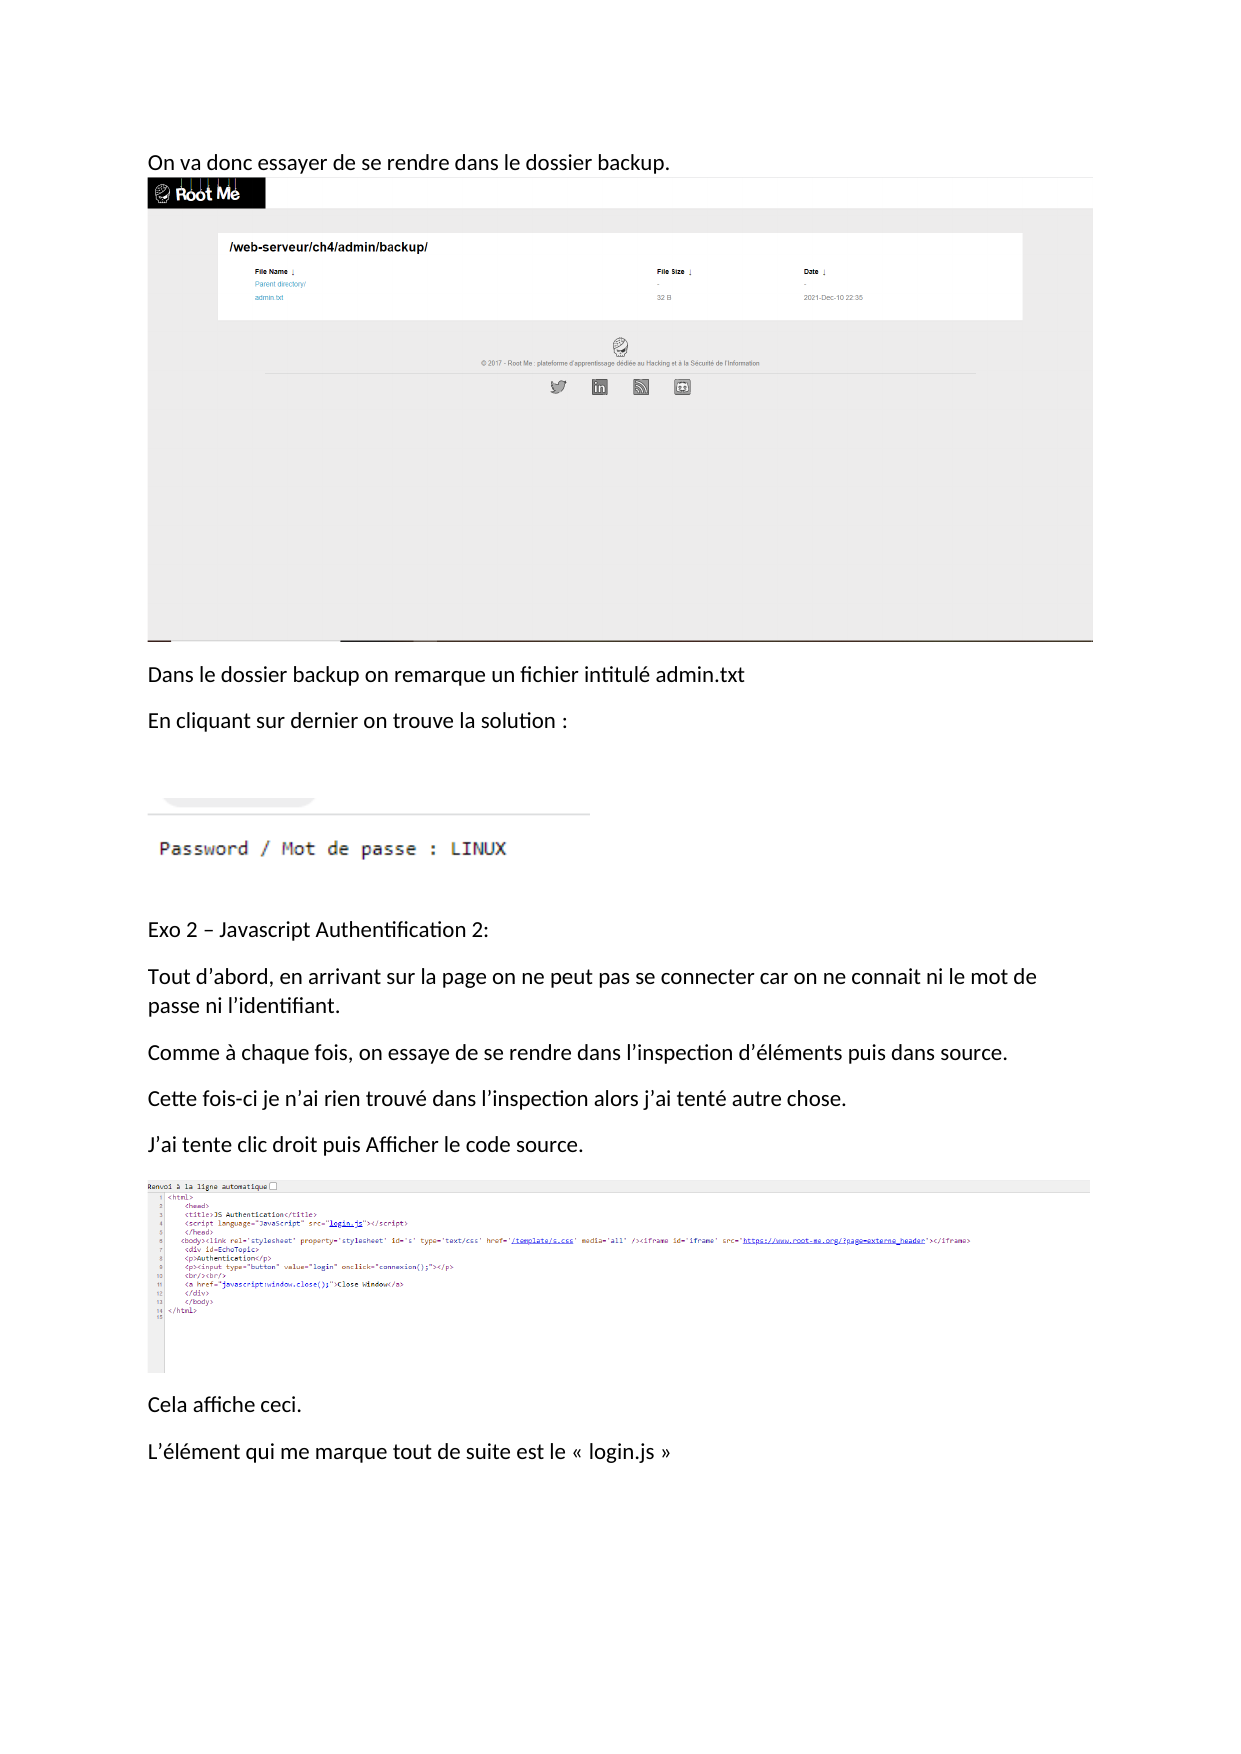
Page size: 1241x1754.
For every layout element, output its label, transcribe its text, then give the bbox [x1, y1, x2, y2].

text On va donc essayer de se rendre dans le dossier backup. [148, 148, 1093, 177]
text Exo 2 – Javascript Authentification 2: [148, 916, 1093, 943]
text Cette fois-ci je n’ai rien trouvé dans l’inspection alors j’ai tenté autre chose. [148, 1084, 1093, 1112]
text En cliquant sur dernier on trouve la solution : [148, 706, 1093, 734]
text J’ai tente clic droit puis Afficher le code source. [148, 1131, 1093, 1159]
text Comme à chaque fois, on essaye de se rendre dans l’inspection d’éléments puis dans source. [148, 1038, 1093, 1066]
text L’élément qui me marque tout de suite est le « login.js » [148, 1437, 1093, 1465]
text Dans le dossier backup on remarque un fichier intitulé admin.txt [148, 660, 1093, 688]
text Cela affiche ceci. [148, 1391, 1093, 1419]
text Tout d’abord, en arrivant sur la page on ne peut pas se connecter car on ne connait ni le mot de passe ni l’identifiant. [148, 962, 1093, 1019]
